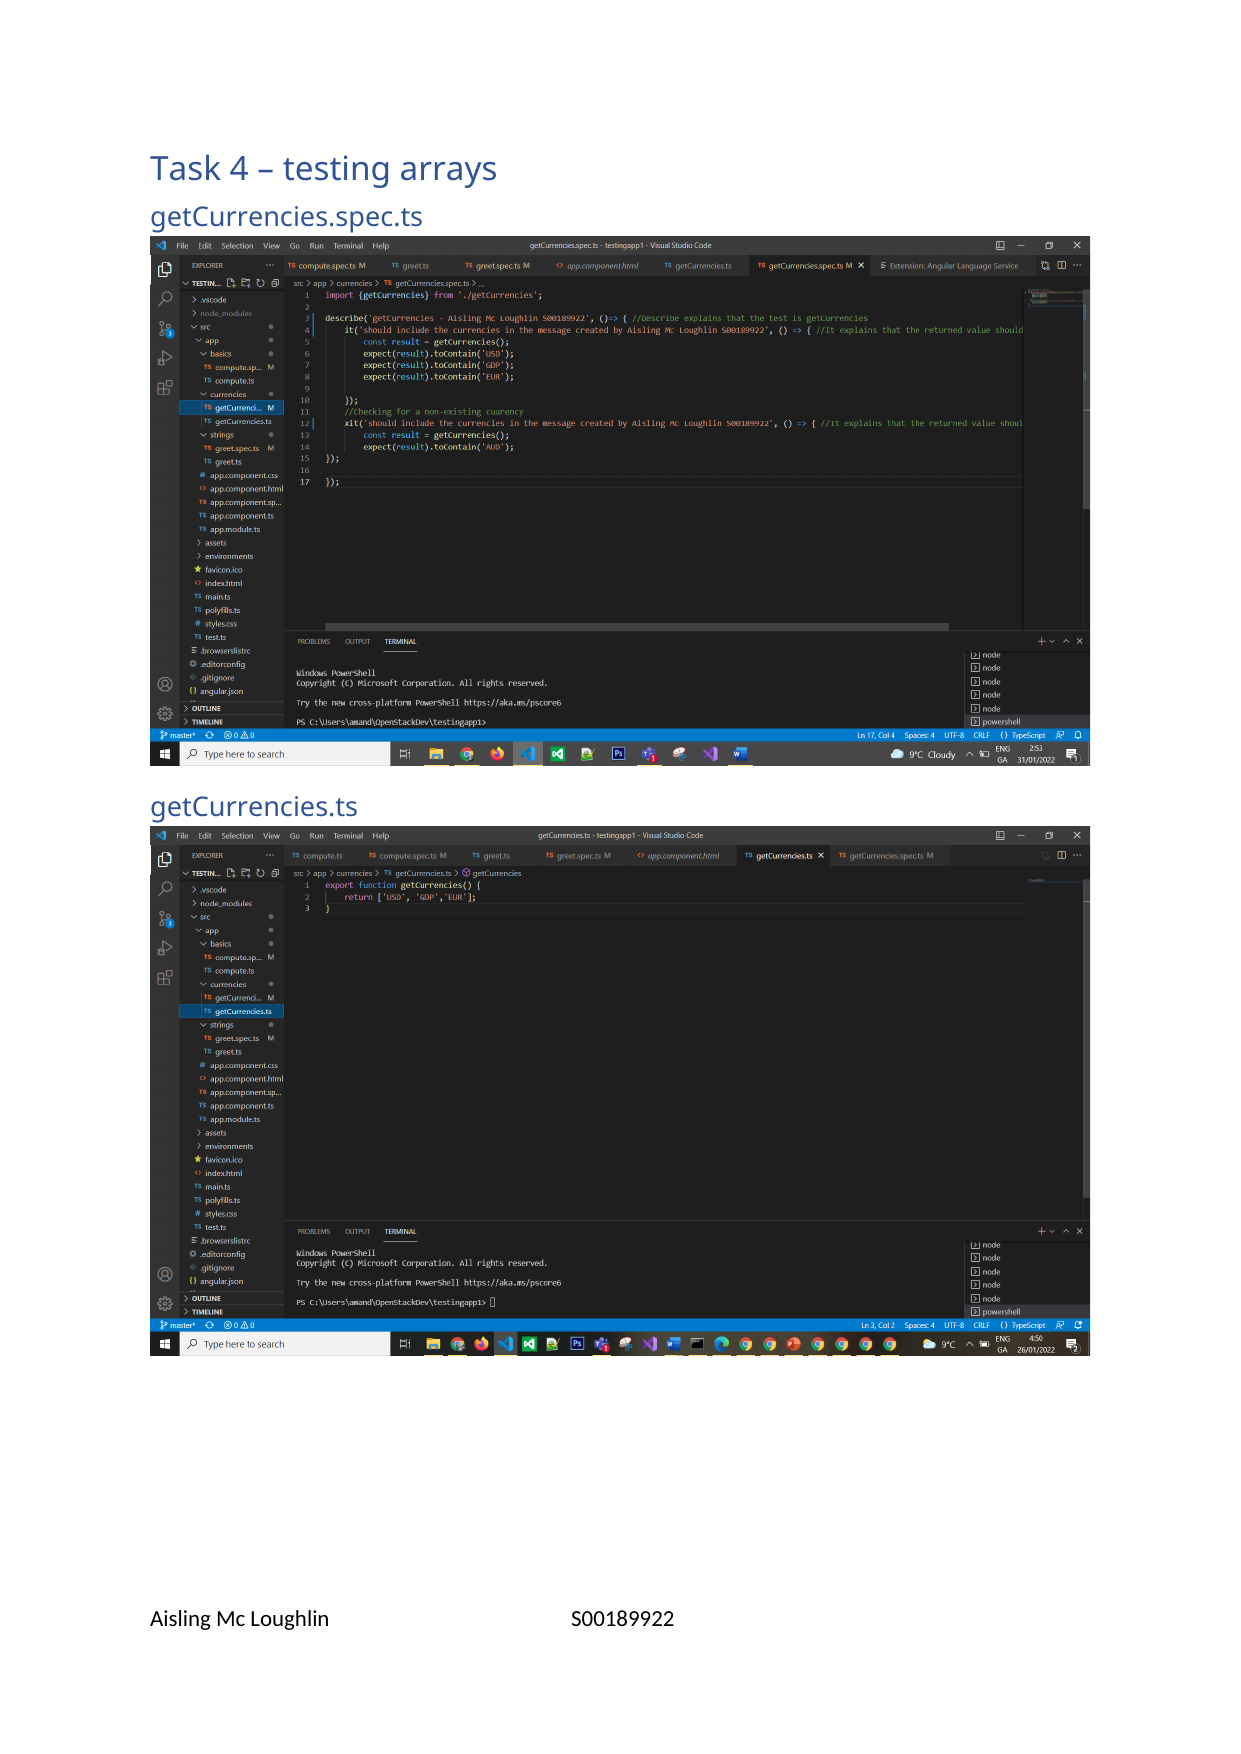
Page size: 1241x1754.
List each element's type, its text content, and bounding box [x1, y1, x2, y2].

subtitle getCurrencies.spec.ts [150, 197, 1090, 234]
subtitle Task 4 – testing arrays [150, 145, 1090, 191]
subtitle getCurrencies.ts [150, 788, 1090, 825]
